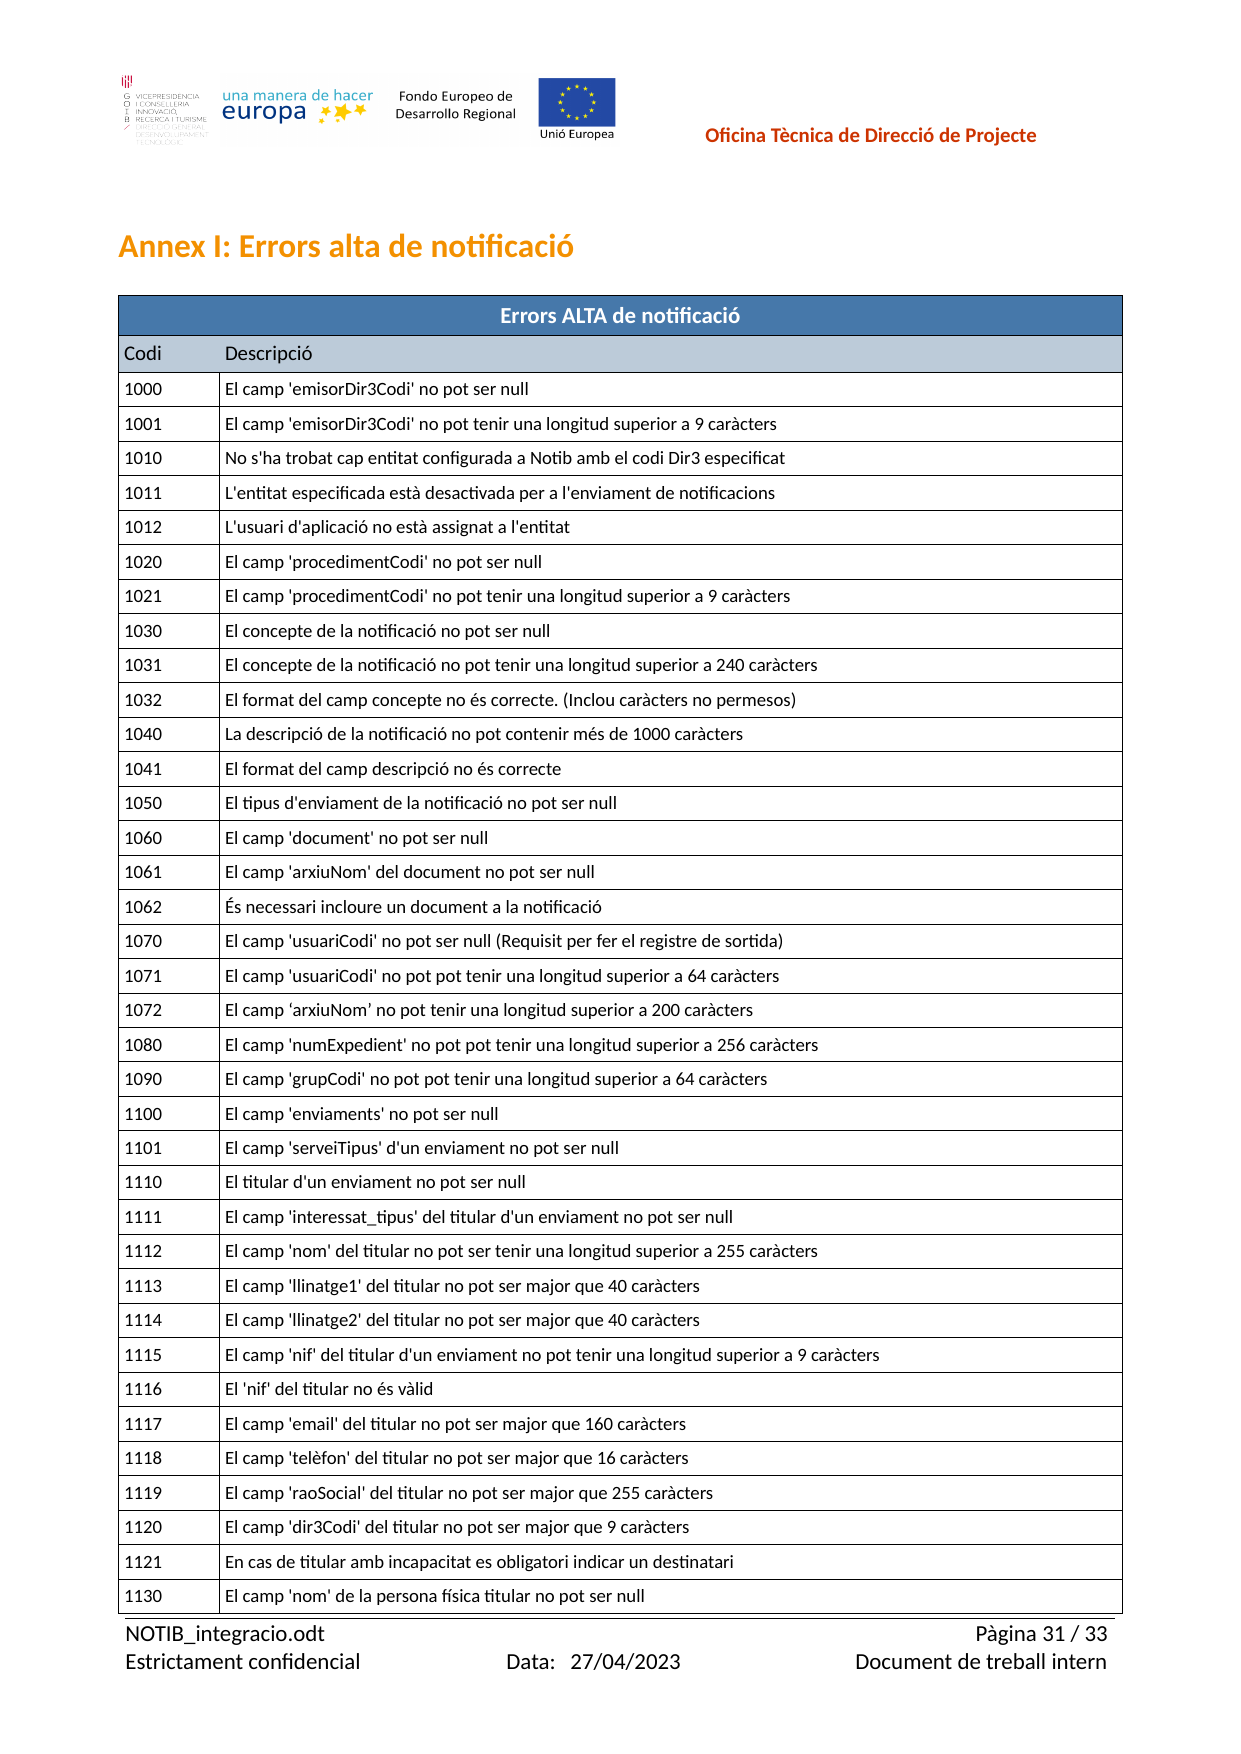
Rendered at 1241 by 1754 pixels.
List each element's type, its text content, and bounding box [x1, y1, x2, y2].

table_cell El camp 'numExpedient' no pot pot tenir una longitud superior a 256 caràcters [220, 1028, 1122, 1061]
table_cell El camp 'procedimentCodi' no pot ser null [220, 545, 1122, 579]
table_cell El camp 'interessat_tipus' del titular d'un enviament no pot ser null [220, 1200, 1122, 1234]
table_cell 1119 [119, 1476, 219, 1509]
table_cell 1118 [119, 1442, 219, 1475]
table_cell 1021 [119, 580, 219, 613]
table_cell 1115 [119, 1338, 219, 1372]
table_cell 1072 [119, 994, 219, 1027]
table_cell El camp 'llinatge2' del titular no pot ser major que 40 caràcters [220, 1304, 1122, 1337]
table_cell El camp 'llinatge1' del titular no pot ser major que 40 caràcters [220, 1269, 1122, 1303]
table_cell El format del camp descripció no és correcte [220, 752, 1122, 786]
table_cell El camp 'dir3Codi' del titular no pot ser major que 9 caràcters [220, 1511, 1122, 1544]
picture [118, 73, 213, 147]
table_cell 1121 [119, 1545, 219, 1578]
table_cell 1100 [119, 1097, 219, 1130]
table_cell 1030 [119, 614, 219, 648]
table_cell 1101 [119, 1131, 219, 1165]
table_cell El camp 'grupCodi' no pot pot tenir una longitud superior a 64 caràcters [220, 1062, 1122, 1096]
table_cell 1060 [119, 821, 219, 854]
table_cell 1080 [119, 1028, 219, 1061]
table_cell 1061 [119, 856, 219, 889]
table_cell 1112 [119, 1235, 219, 1268]
table_cell El camp 'serveiTipus' d'un enviament no pot ser null [220, 1131, 1122, 1165]
subtitle Annex I: Errors alta de notificació [118, 225, 1122, 266]
table_cell 1000 [119, 373, 219, 406]
table_cell 1050 [119, 787, 219, 820]
table_cell El camp 'enviaments' no pot ser null [220, 1097, 1122, 1130]
table_cell 1031 [119, 649, 219, 682]
table_cell En cas de titular amb incapacitat es obligatori indicar un destinatari [220, 1545, 1122, 1578]
table_cell Codi [119, 336, 219, 372]
table_cell El camp 'usuariCodi' no pot ser null (Requisit per fer el registre de sortida) [220, 925, 1122, 958]
table_cell El camp 'nif' del titular d'un enviament no pot tenir una longitud superior a 9 caràcters [220, 1338, 1122, 1372]
table_cell El camp ‘arxiuNom’ no pot tenir una longitud superior a 200 caràcters [220, 994, 1122, 1027]
table_cell El camp 'arxiuNom' del document no pot ser null [220, 856, 1122, 889]
picture [219, 73, 621, 147]
table_cell El camp 'nom' de la persona física titular no pot ser null [220, 1580, 1122, 1613]
table_cell 1110 [119, 1166, 219, 1199]
table_cell El concepte de la notificació no pot ser null [220, 614, 1122, 648]
table_cell La descripció de la notificació no pot contenir més de 1000 caràcters [220, 718, 1122, 751]
table_cell 1130 [119, 1580, 219, 1613]
table_cell El camp 'email' del titular no pot ser major que 160 caràcters [220, 1407, 1122, 1441]
table_cell 1011 [119, 476, 219, 510]
table_cell El tipus d'enviament de la notificació no pot ser null [220, 787, 1122, 820]
table_cell És necessari incloure un document a la notificació [220, 890, 1122, 923]
table_cell No s'ha trobat cap entitat configurada a Notib amb el codi Dir3 especificat [220, 442, 1122, 475]
table_cell 1113 [119, 1269, 219, 1303]
table_cell 1111 [119, 1200, 219, 1234]
table_cell El titular d'un enviament no pot ser null [220, 1166, 1122, 1199]
table_cell El camp 'usuariCodi' no pot pot tenir una longitud superior a 64 caràcters [220, 959, 1122, 992]
table_cell 1090 [119, 1062, 219, 1096]
table_cell L'entitat especificada està desactivada per a l'enviament de notificacions [220, 476, 1122, 510]
table_cell El camp 'telèfon' del titular no pot ser major que 16 caràcters [220, 1442, 1122, 1475]
table_cell 1117 [119, 1407, 219, 1441]
table_cell El camp 'emisorDir3Codi' no pot ser null [220, 373, 1122, 406]
table_cell 1062 [119, 890, 219, 923]
table_cell El camp 'raoSocial' del titular no pot ser major que 255 caràcters [220, 1476, 1122, 1509]
table_header Errors ALTA de notificació [119, 296, 1122, 335]
table_cell 1114 [119, 1304, 219, 1337]
table_cell 1001 [119, 407, 219, 441]
table_cell 1071 [119, 959, 219, 992]
table_cell El format del camp concepte no és correcte. (Inclou caràcters no permesos) [220, 683, 1122, 717]
table_cell 1020 [119, 545, 219, 579]
table_cell 1010 [119, 442, 219, 475]
table_cell 1041 [119, 752, 219, 786]
table_cell 1120 [119, 1511, 219, 1544]
table_cell 1040 [119, 718, 219, 751]
table_cell 1070 [119, 925, 219, 958]
table_cell 1116 [119, 1373, 219, 1406]
table_cell L'usuari d'aplicació no està assignat a l'entitat [220, 511, 1122, 544]
table_cell El camp 'emisorDir3Codi' no pot tenir una longitud superior a 9 caràcters [220, 407, 1122, 441]
table_cell El camp 'document' no pot ser null [220, 821, 1122, 854]
table_cell El 'nif' del titular no és vàlid [220, 1373, 1122, 1406]
table_cell 1012 [119, 511, 219, 544]
table_cell 1032 [119, 683, 219, 717]
table_cell El camp 'procedimentCodi' no pot tenir una longitud superior a 9 caràcters [220, 580, 1122, 613]
table_cell El camp 'nom' del titular no pot ser tenir una longitud superior a 255 caràcters [220, 1235, 1122, 1268]
table_cell Descripció [219, 336, 1122, 372]
table_cell El concepte de la notificació no pot tenir una longitud superior a 240 caràcters [220, 649, 1122, 682]
